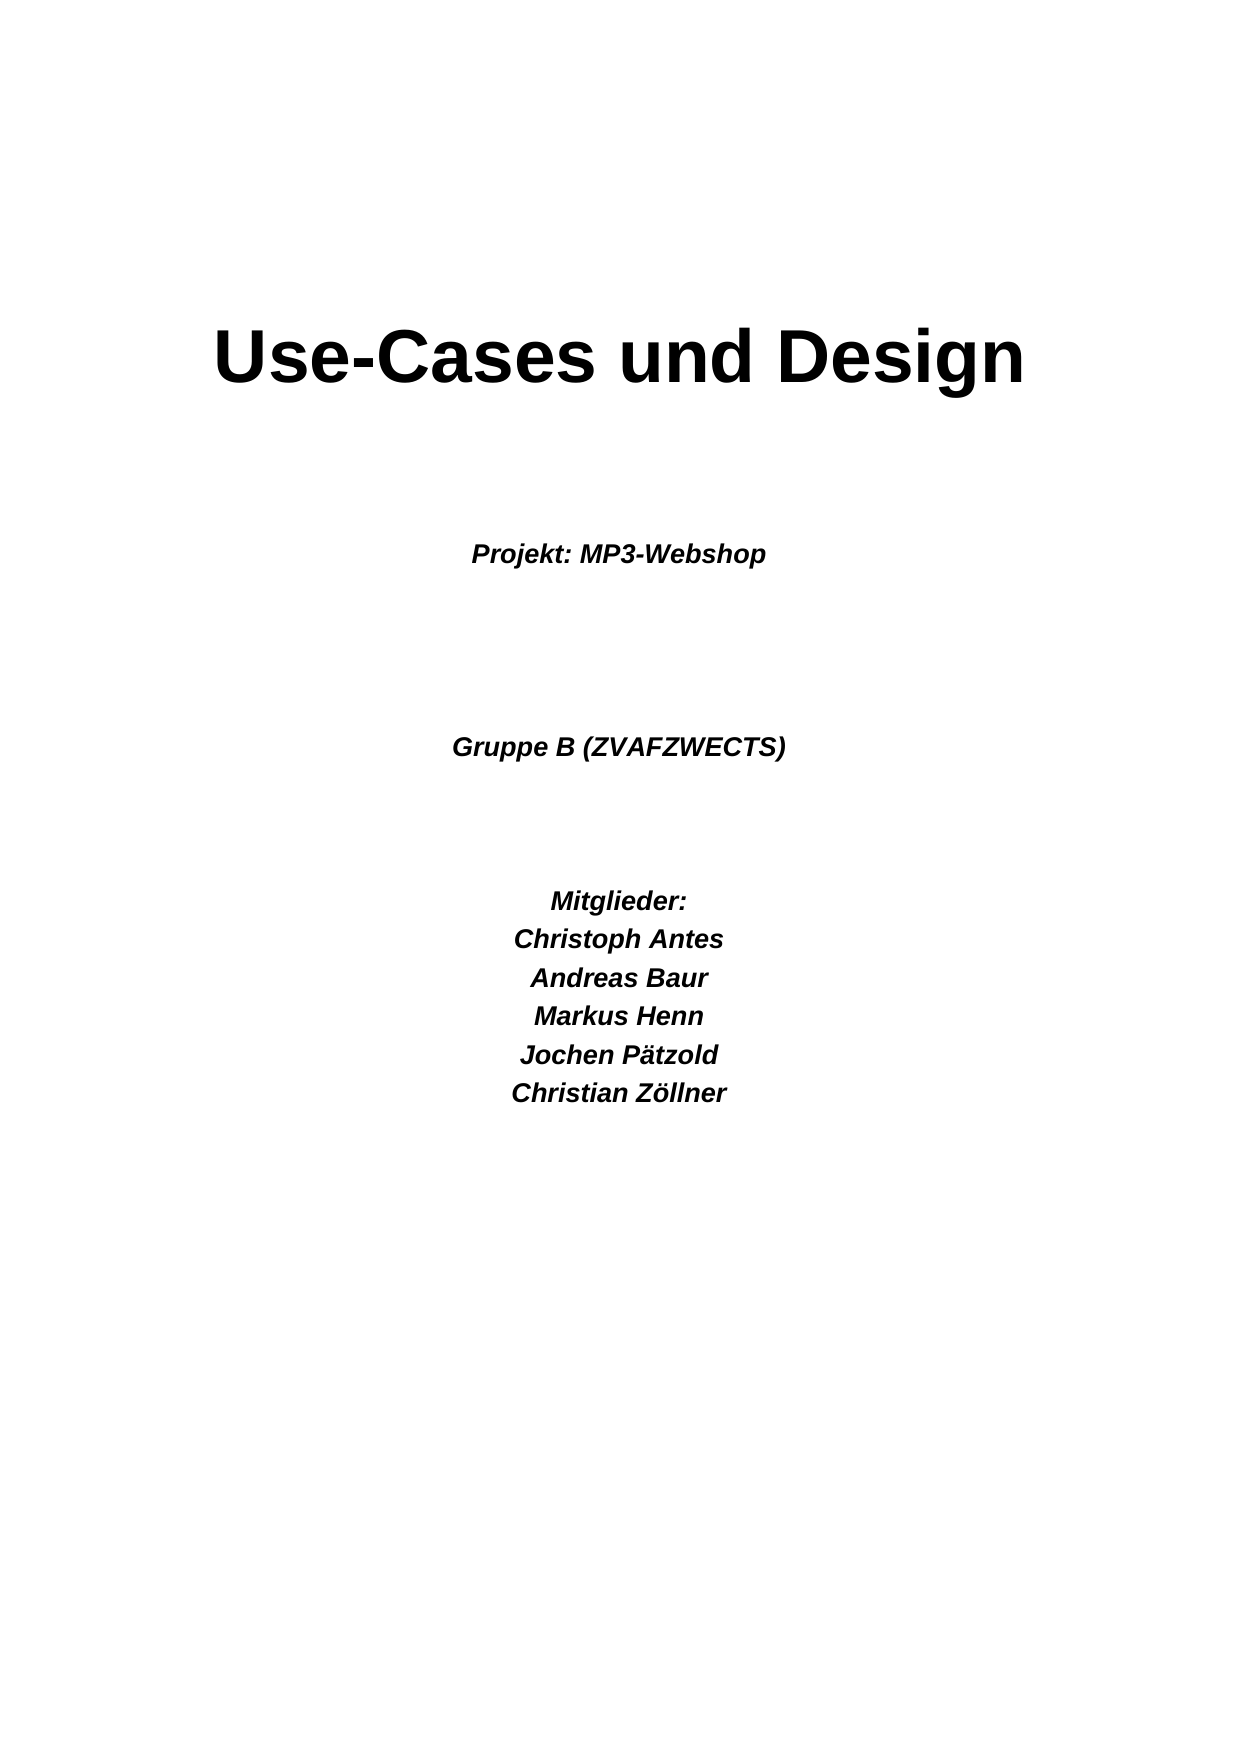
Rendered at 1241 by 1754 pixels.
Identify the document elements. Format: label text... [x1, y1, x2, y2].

subtitle Andreas Baur [118, 963, 1122, 993]
subtitle Christoph Antes [118, 924, 1122, 954]
subtitle Projekt: MP3-Webshop [118, 539, 1122, 569]
subtitle Mitglieder: [118, 886, 1122, 916]
subtitle Christian Zöllner [118, 1078, 1122, 1109]
title Use-Cases und Design [118, 314, 1122, 398]
subtitle Markus Henn [118, 1001, 1122, 1032]
subtitle Jochen Pätzold [118, 1040, 1122, 1070]
subtitle Gruppe B (ZVAFZWECTS) [118, 731, 1122, 762]
